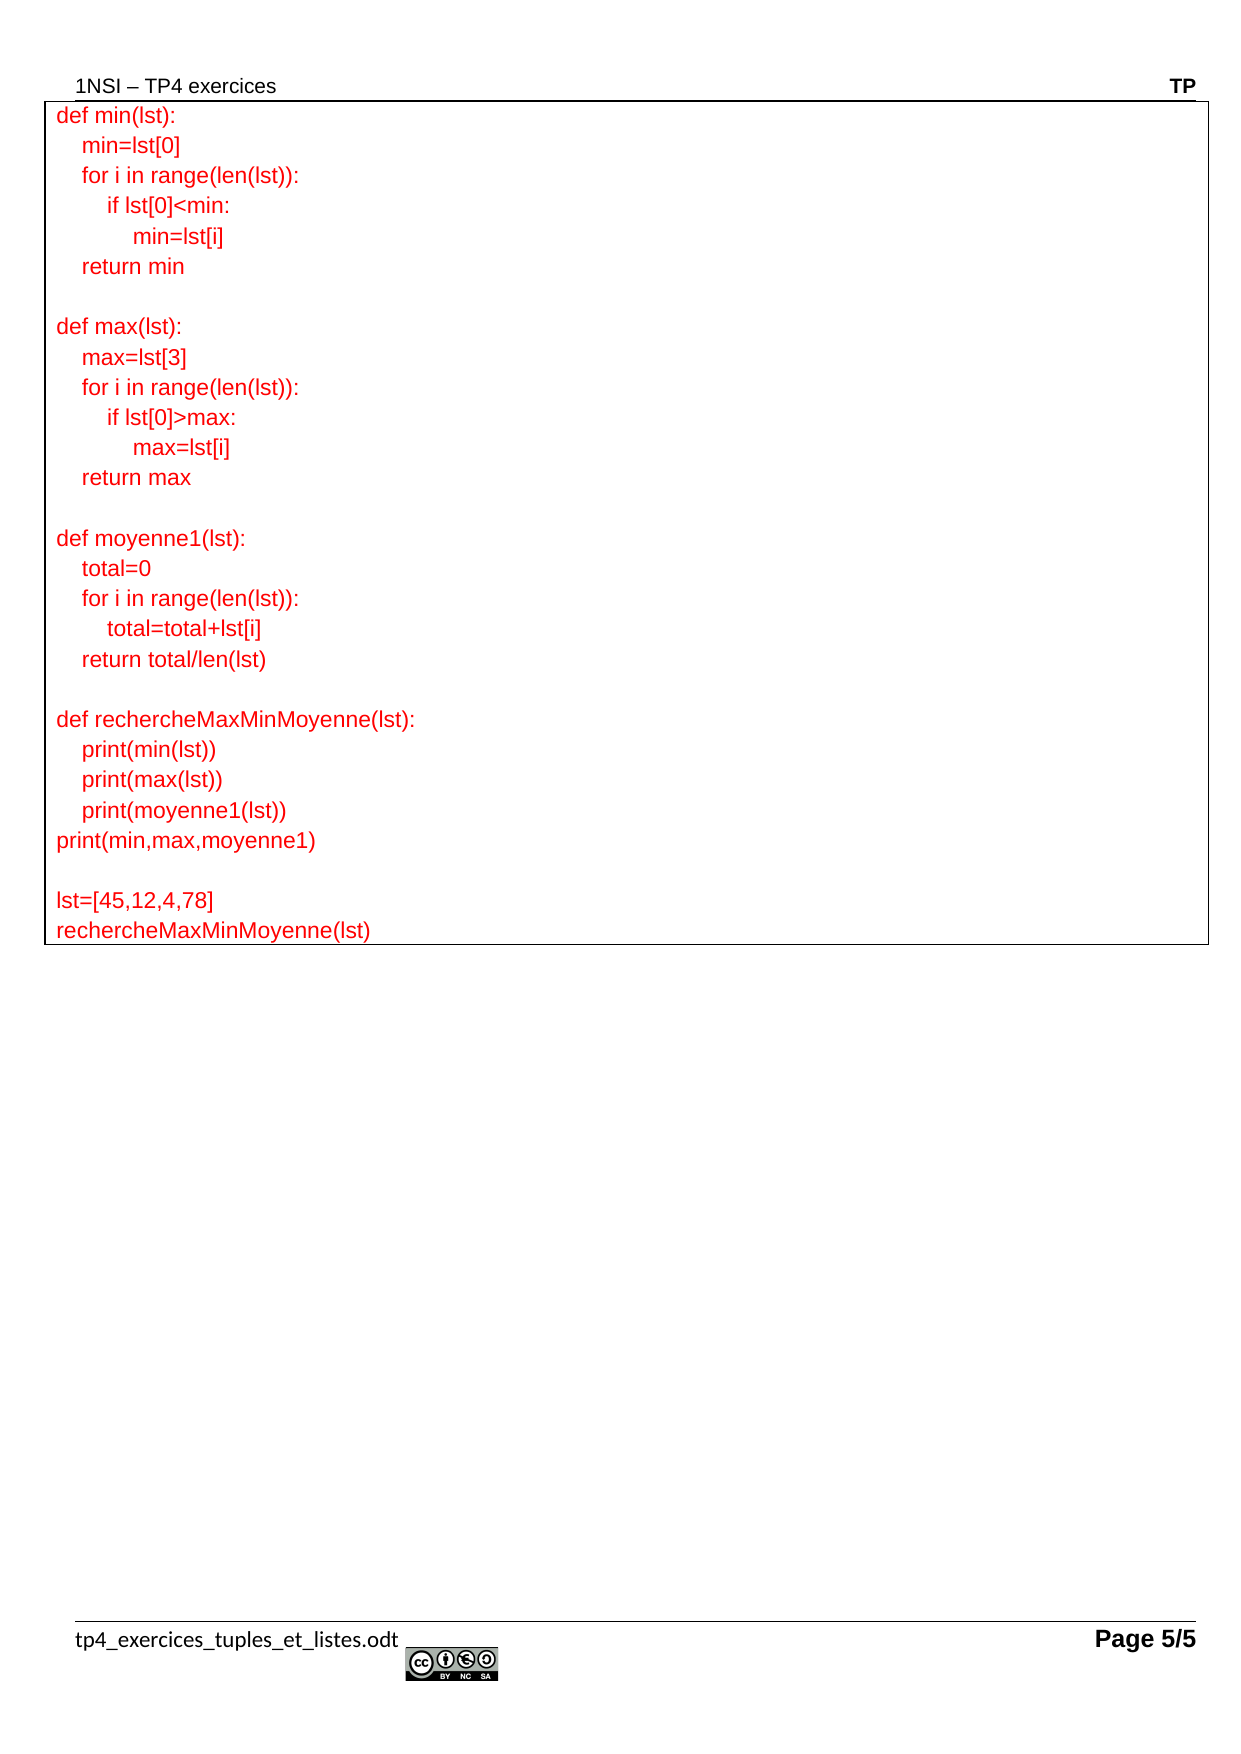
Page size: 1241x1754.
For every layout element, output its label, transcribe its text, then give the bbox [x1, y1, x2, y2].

table_cell def min(lst): min=lst[0] for i in range(len(lst)): if lst[0]<min: min=lst[i] return min def max(lst): max=lst[3] for i in range(len(lst)): if lst[0]>max: max=lst[i] return max def moyenne1(lst): total=0 for i in range(len(lst)): total=total+lst[i] return total/len(lst) def rechercheMaxMinMoyenne(lst): print(min(lst)) print(max(lst)) print(moyenne1(lst)) print(min,max,moyenne1) lst=[45,12,4,78] rechercheMaxMinMoyenne(lst) [46, 102, 1208, 944]
picture [405, 1647, 499, 1681]
